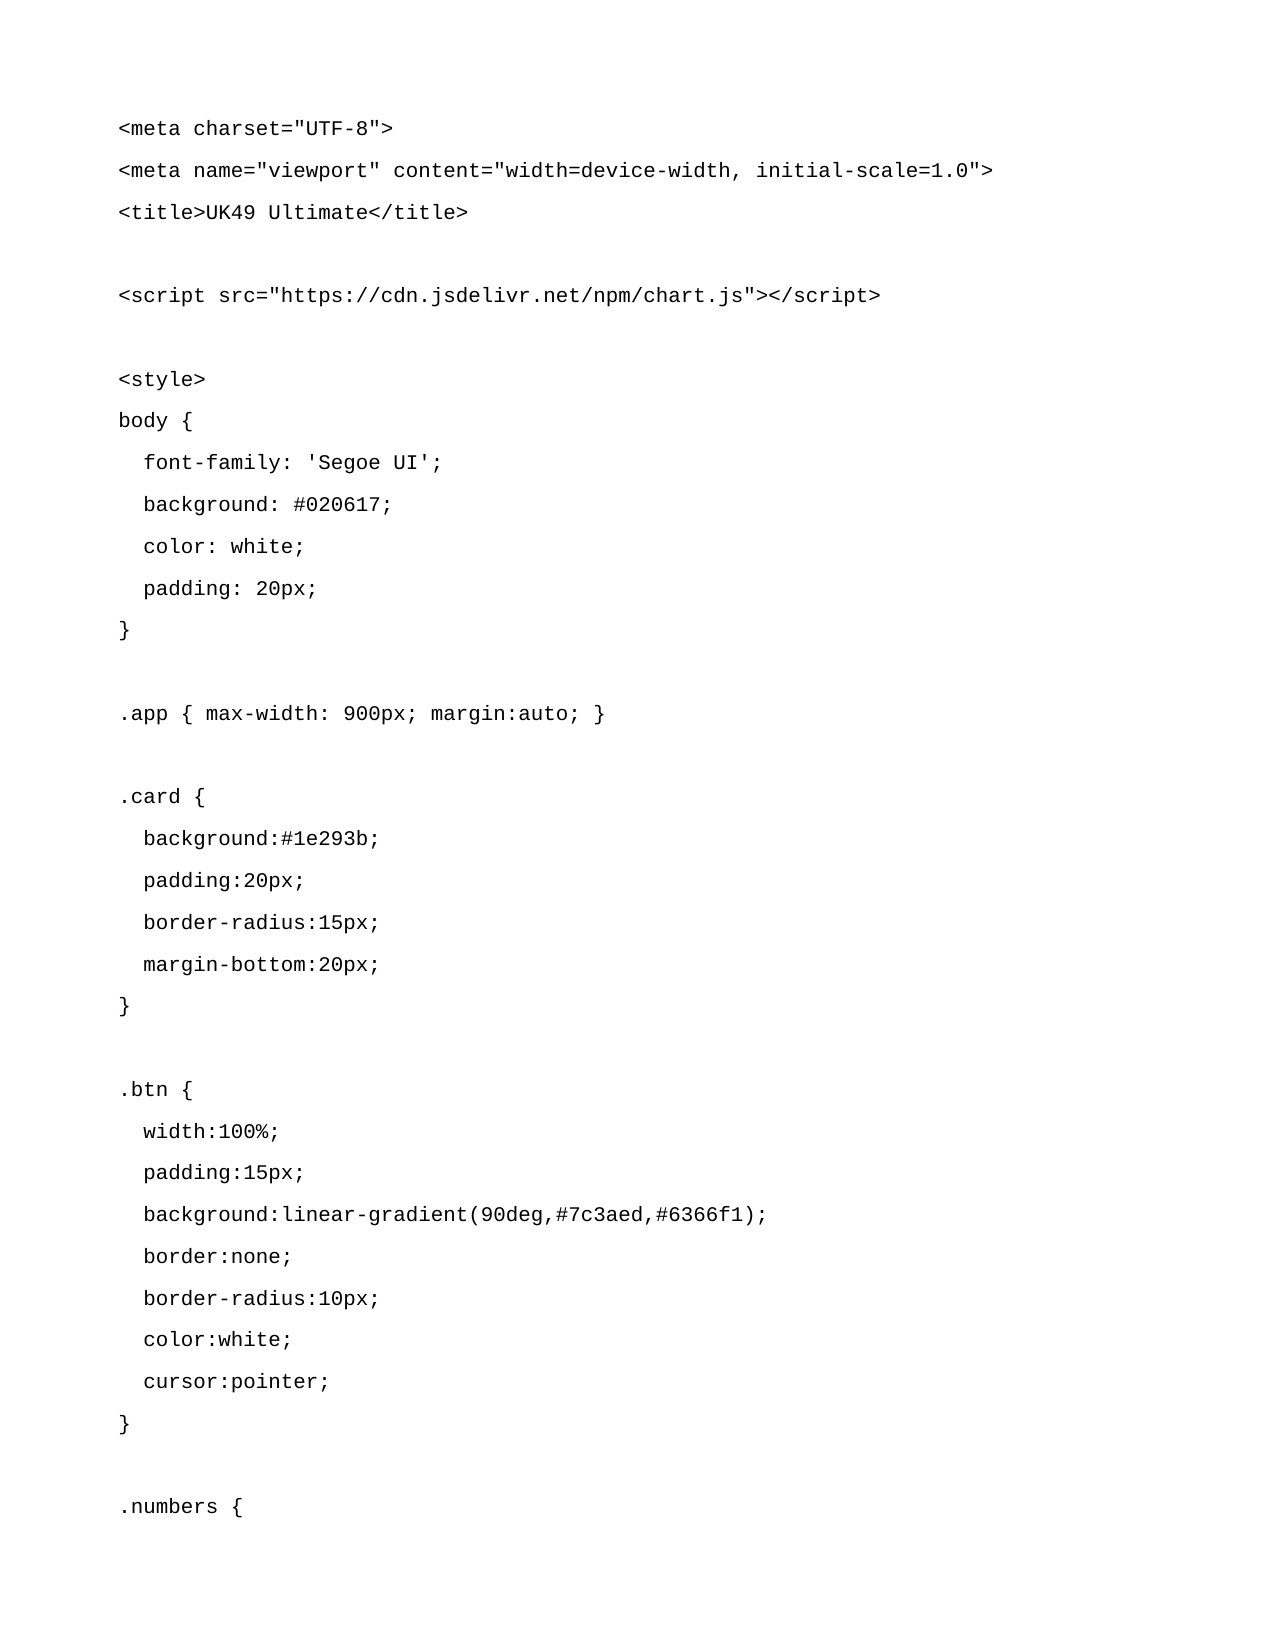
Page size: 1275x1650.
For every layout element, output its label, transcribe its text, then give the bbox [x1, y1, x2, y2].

text border-radius:10px; [118, 1288, 1157, 1311]
text font-family: 'Segoe UI'; [118, 452, 1157, 476]
text margin-bottom:20px; [118, 953, 1157, 977]
text .btn { [118, 1079, 1157, 1102]
text .app { max-width: 900px; margin:auto; } [118, 703, 1157, 727]
text cursor:pointer; [118, 1371, 1157, 1395]
text <script src="https://cdn.jsdelivr.net/npm/chart.js"></script> [118, 285, 1157, 309]
text color: white; [118, 536, 1157, 559]
text <meta charset="UTF-8"> [118, 118, 1157, 142]
text background:linear-gradient(90deg,#7c3aed,#6366f1); [118, 1204, 1157, 1228]
text } [118, 619, 1157, 643]
text padding: 20px; [118, 578, 1157, 601]
text padding:15px; [118, 1162, 1157, 1186]
text padding:20px; [118, 870, 1157, 894]
text } [118, 1413, 1157, 1437]
text <title>UK49 Ultimate</title> [118, 202, 1157, 225]
text width:100%; [118, 1121, 1157, 1144]
text border-radius:15px; [118, 912, 1157, 935]
text background: #020617; [118, 494, 1157, 518]
text border:none; [118, 1246, 1157, 1269]
text background:#1e293b; [118, 828, 1157, 852]
text <meta name="viewport" content="width=device-width, initial-scale=1.0"> [118, 160, 1157, 183]
text <style> [118, 369, 1157, 392]
text .numbers { [118, 1497, 1157, 1520]
text } [118, 995, 1157, 1019]
text body { [118, 411, 1157, 434]
text .card { [118, 786, 1157, 810]
text color:white; [118, 1329, 1157, 1353]
